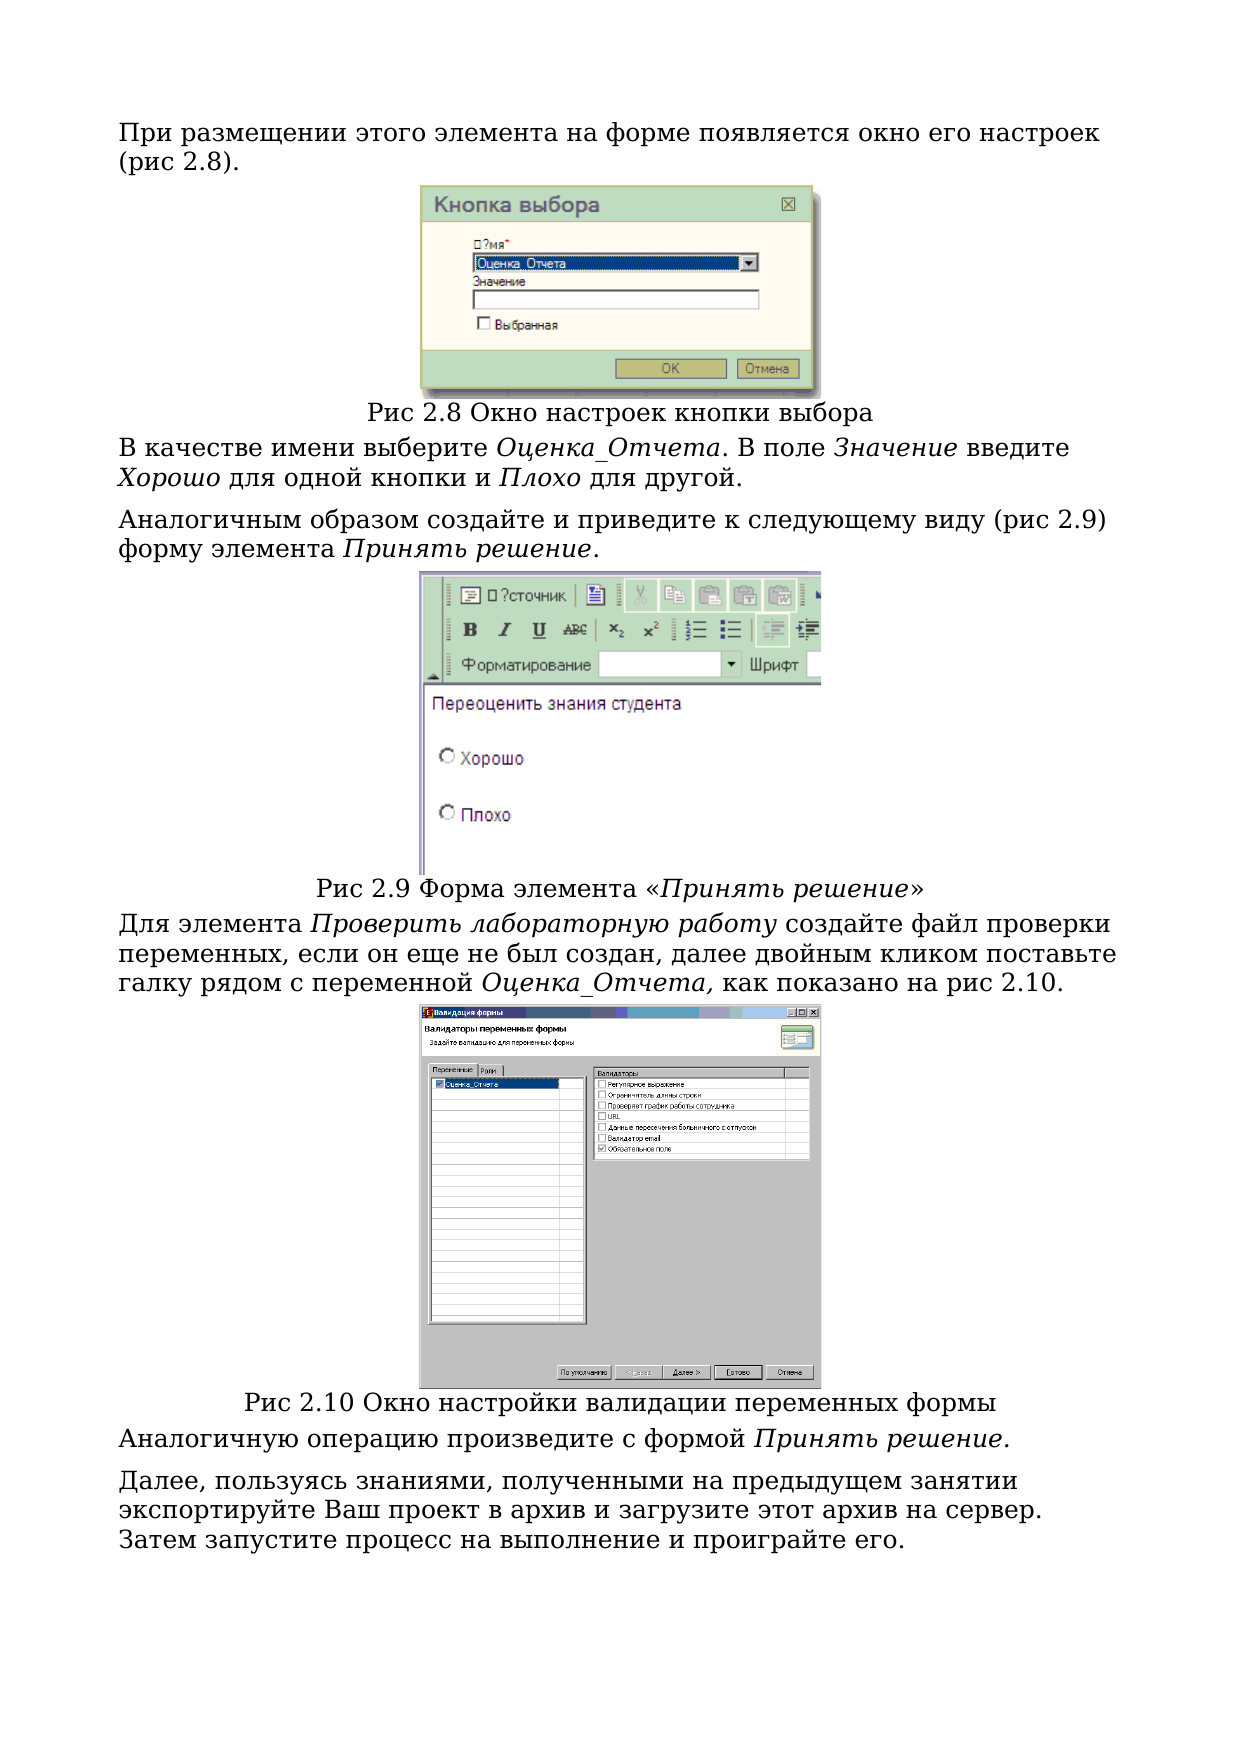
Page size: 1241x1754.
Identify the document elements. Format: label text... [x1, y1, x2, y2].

picture [419, 183, 822, 399]
picture [419, 571, 822, 875]
text Рис 2.8 Окно настроек кнопки выбора [118, 398, 1122, 428]
text Аналогичную операцию произведите с формой Принять решение. [118, 1424, 1122, 1453]
text Для элемента Проверить лабораторную работу создайте файл проверки переменных, если он еще не был создан, далее двойным кликом поставьте галку рядом с переменной Оценка_Отчета, как показано на рис 2.10. [118, 909, 1122, 997]
text Аналогичным образом создайте и приведите к следующему виду (рис 2.9) форму элемента Принять решение. [118, 506, 1122, 564]
text Рис 2.10 Окно настройки валидации переменных формы [118, 1388, 1122, 1418]
picture [419, 1004, 822, 1389]
text Далее, пользуясь знаниями, полученными на предыдущем занятии экспортируйте Ваш проект в архив и загрузите этот архив на сервер. Затем запустите процесс на выполнение и проиграйте его. [118, 1466, 1122, 1554]
text В качестве имени выберите Оценка_Отчета. В поле Значение введите Хорошо для одной кнопки и Плохо для другой. [118, 434, 1122, 492]
text При размещении этого элемента на форме появляется окно его настроек (рис 2.8). [118, 118, 1122, 176]
text Рис 2.9 Форма элемента «Принять решение» [118, 874, 1122, 903]
